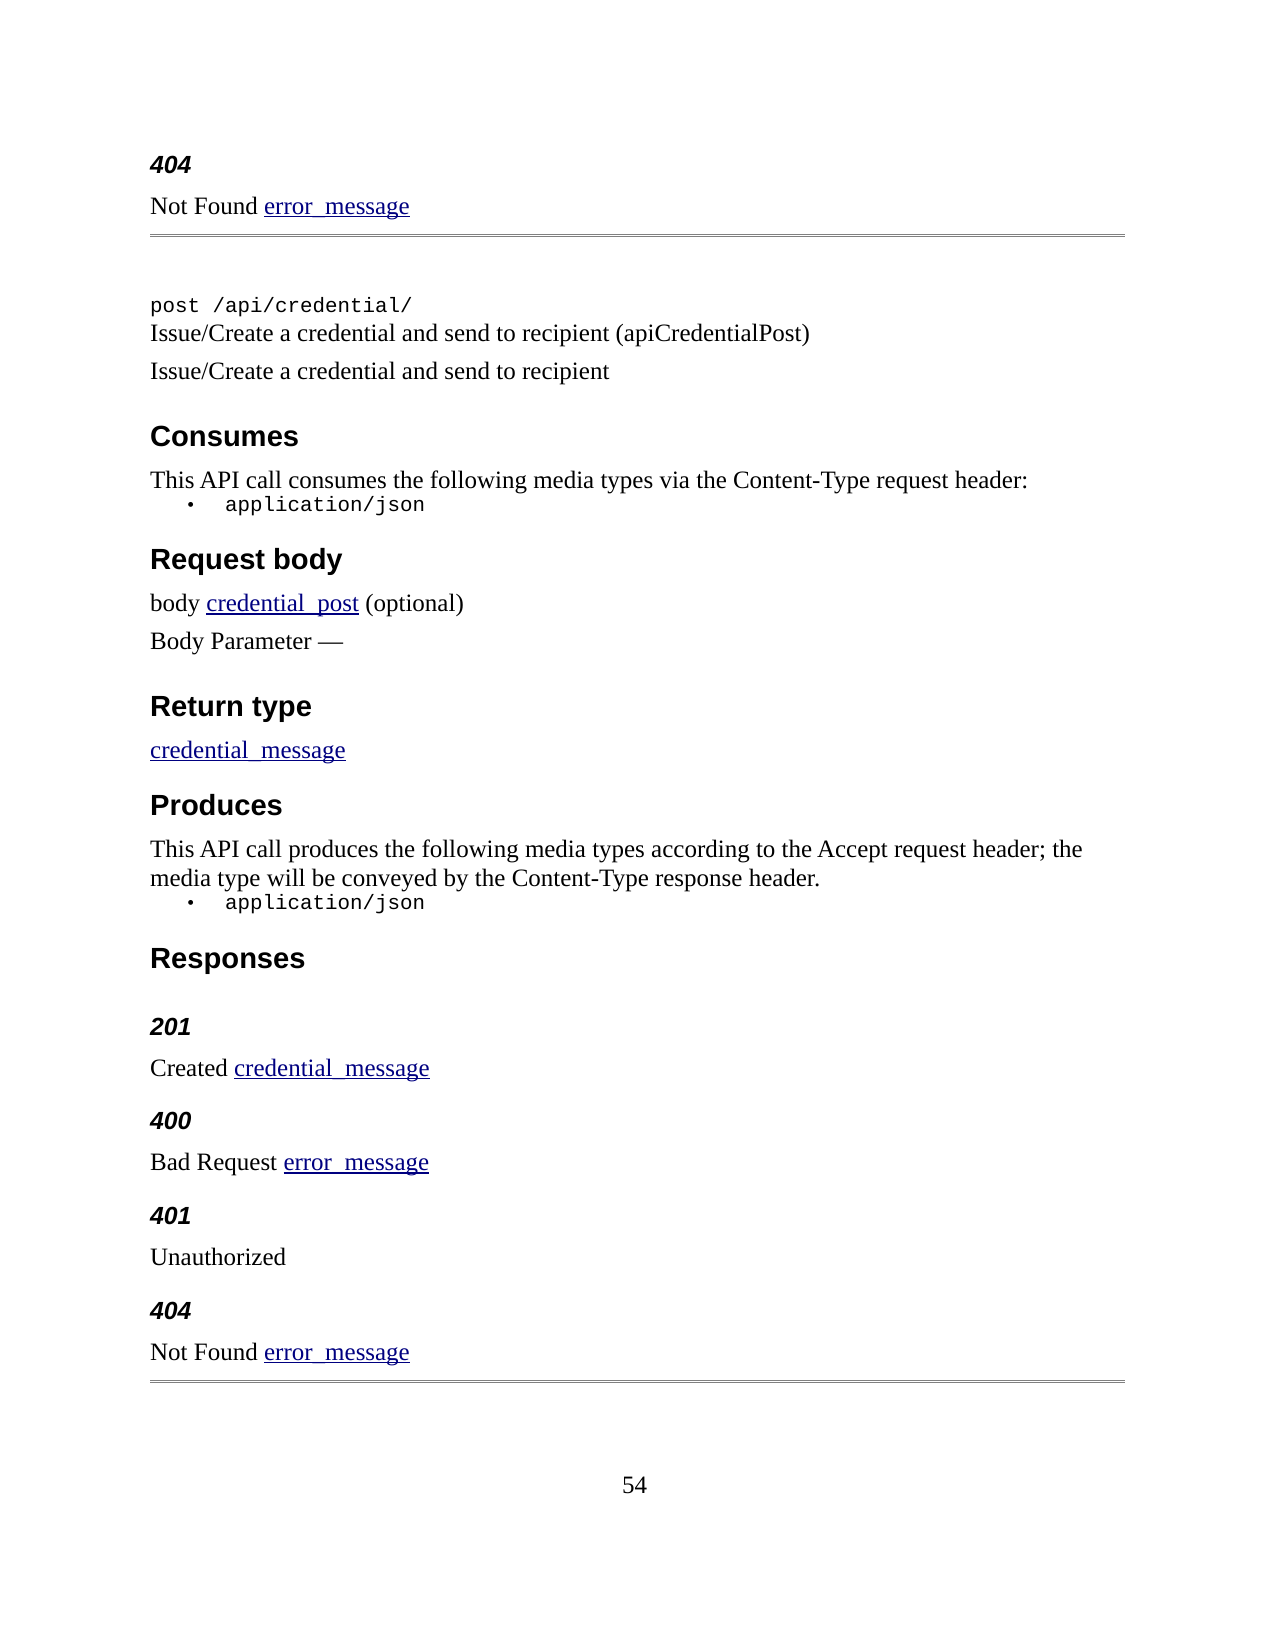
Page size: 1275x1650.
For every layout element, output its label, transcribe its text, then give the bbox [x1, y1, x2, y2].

subtitle Request body [150, 542, 1125, 576]
list application/json [187, 493, 1125, 517]
text Not Found error_message [150, 1337, 1125, 1366]
text This API call consumes the following media types via the Content-Type request header: [150, 465, 1125, 493]
subtitle 404 [150, 150, 1125, 178]
text Issue/Create a credential and send to recipient (apiCredentialPost) [150, 318, 1125, 347]
text Unauthorized [150, 1242, 1125, 1271]
text credential_message [150, 735, 1125, 763]
subtitle 400 [150, 1106, 1125, 1135]
subtitle 404 [150, 1296, 1125, 1324]
subtitle 201 [150, 1012, 1125, 1040]
subtitle 401 [150, 1201, 1125, 1230]
subtitle Return type [150, 689, 1125, 722]
subtitle Produces [150, 788, 1125, 822]
subtitle Consumes [150, 419, 1125, 452]
text Bad Request error_message [150, 1147, 1125, 1176]
text Created credential_message [150, 1053, 1125, 1081]
text This API call produces the following media types according to the Accept request header; the media type will be conveyed by the Content-Type response header. [150, 834, 1125, 892]
text Issue/Create a credential and send to recipient [150, 356, 1125, 385]
list application/json [187, 892, 1125, 916]
text body credential_post (optional) [150, 588, 1125, 617]
text Body Parameter — [150, 626, 1125, 655]
subtitle Responses [150, 941, 1125, 974]
text post /api/credential/ [150, 295, 1125, 318]
text Not Found error_message [150, 191, 1125, 220]
